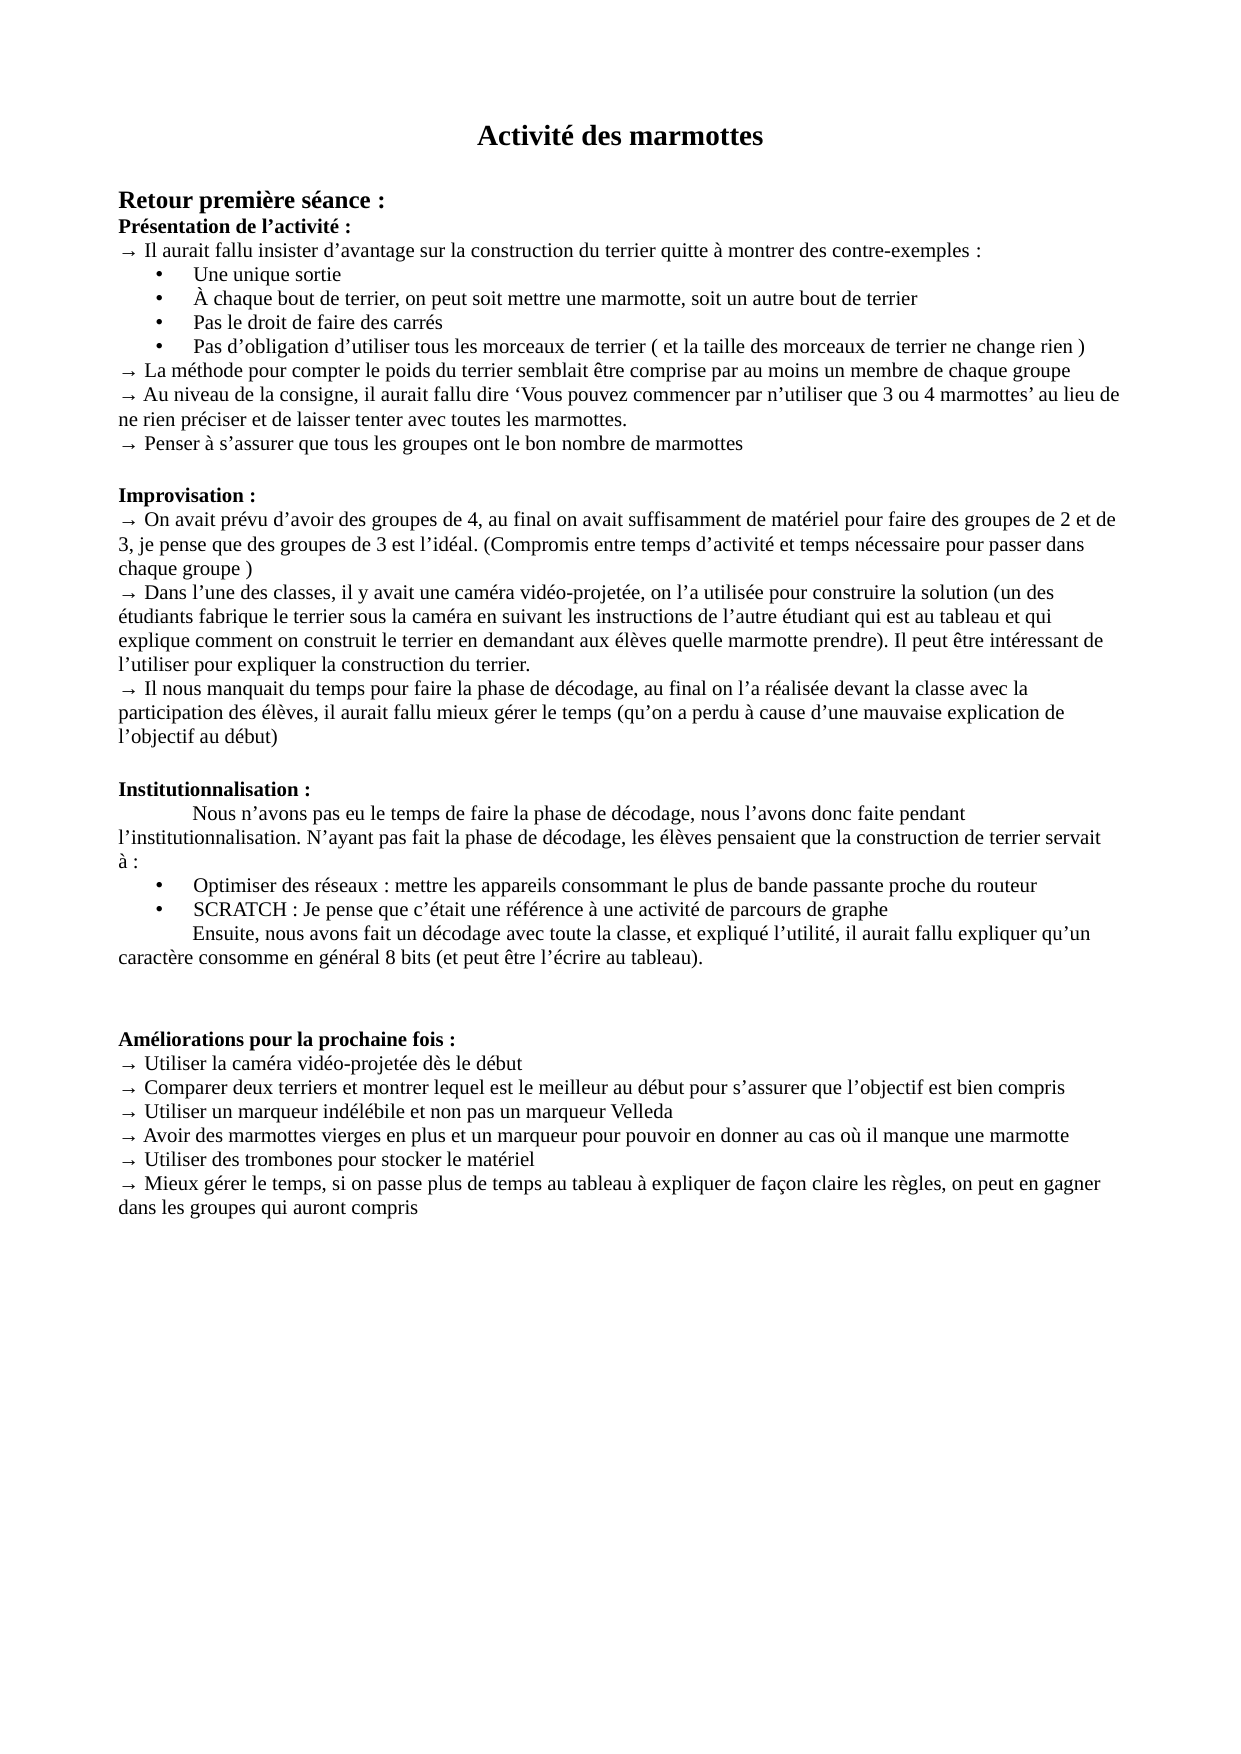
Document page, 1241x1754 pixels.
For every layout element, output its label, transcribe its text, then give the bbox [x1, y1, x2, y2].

text → Comparer deux terriers et montrer lequel est le meilleur au début pour s’assurer que l’objectif est bien compris [118, 1075, 1122, 1099]
text Présentation de l’activité : [118, 214, 1122, 238]
text Nous n’avons pas eu le temps de faire la phase de décodage, nous l’avons donc faite pendant l’institutionnalisation. N’ayant pas fait la phase de décodage, les élèves pensaient que la construction de terrier servait à : [118, 801, 1122, 873]
list À chaque bout de terrier, on peut soit mettre une marmotte, soit un autre bout de terrier [156, 286, 1122, 310]
text → La méthode pour compter le poids du terrier semblait être comprise par au moins un membre de chaque groupe [118, 358, 1122, 382]
list Une unique sortie [156, 262, 1122, 286]
text Ensuite, nous avons fait un décodage avec toute la classe, et expliqué l’utilité, il aurait fallu expliquer qu’un caractère consomme en général 8 bits (et peut être l’écrire au tableau). [118, 921, 1122, 969]
text → Utiliser un marqueur indélébile et non pas un marqueur Velleda [118, 1099, 1122, 1123]
text Retour première séance : [118, 185, 1122, 214]
text → Au niveau de la consigne, il aurait fallu dire ‘Vous pouvez commencer par n’utiliser que 3 ou 4 marmottes’ au lieu de ne rien préciser et de laisser tenter avec toutes les marmottes. [118, 382, 1122, 431]
text → Il nous manquait du temps pour faire la phase de décodage, au final on l’a réalisée devant la classe avec la participation des élèves, il aurait fallu mieux gérer le temps (qu’on a perdu à cause d’une mauvaise explication de l’objectif au début) [118, 676, 1122, 748]
text Activité des marmottes [118, 118, 1122, 152]
list SCRATCH : Je pense que c’était une référence à une activité de parcours de graphe [156, 897, 1122, 921]
text → Mieux gérer le temps, si on passe plus de temps au tableau à expliquer de façon claire les règles, on peut en gagner dans les groupes qui auront compris [118, 1171, 1122, 1219]
list Pas le droit de faire des carrés [156, 310, 1122, 334]
text → Utiliser la caméra vidéo-projetée dès le début [118, 1051, 1122, 1075]
text → Dans l’une des classes, il y avait une caméra vidéo-projetée, on l’a utilisée pour construire la solution (un des étudiants fabrique le terrier sous la caméra en suivant les instructions de l’autre étudiant qui est au tableau et qui explique comment on construit le terrier en demandant aux élèves quelle marmotte prendre). Il peut être intéressant de l’utiliser pour expliquer la construction du terrier. [118, 579, 1122, 676]
text Améliorations pour la prochaine fois : [118, 1027, 1122, 1051]
text → Il aurait fallu insister d’avantage sur la construction du terrier quitte à montrer des contre-exemples : [118, 238, 1122, 262]
text → Penser à s’assurer que tous les groupes ont le bon nombre de marmottes [118, 431, 1122, 454]
list Optimiser des réseaux : mettre les appareils consommant le plus de bande passante proche du routeur [156, 873, 1122, 897]
list Pas d’obligation d’utiliser tous les morceaux de terrier ( et la taille des morceaux de terrier ne change rien ) [156, 334, 1122, 358]
text → Utiliser des trombones pour stocker le matériel [118, 1147, 1122, 1171]
text Improvisation : [118, 483, 1122, 507]
text → On avait prévu d’avoir des groupes de 4, au final on avait suffisamment de matériel pour faire des groupes de 2 et de 3, je pense que des groupes de 3 est l’idéal. (Compromis entre temps d’activité et temps nécessaire pour passer dans chaque groupe ) [118, 507, 1122, 579]
text → Avoir des marmottes vierges en plus et un marqueur pour pouvoir en donner au cas où il manque une marmotte [118, 1123, 1122, 1147]
text Institutionnalisation : [118, 777, 1122, 801]
